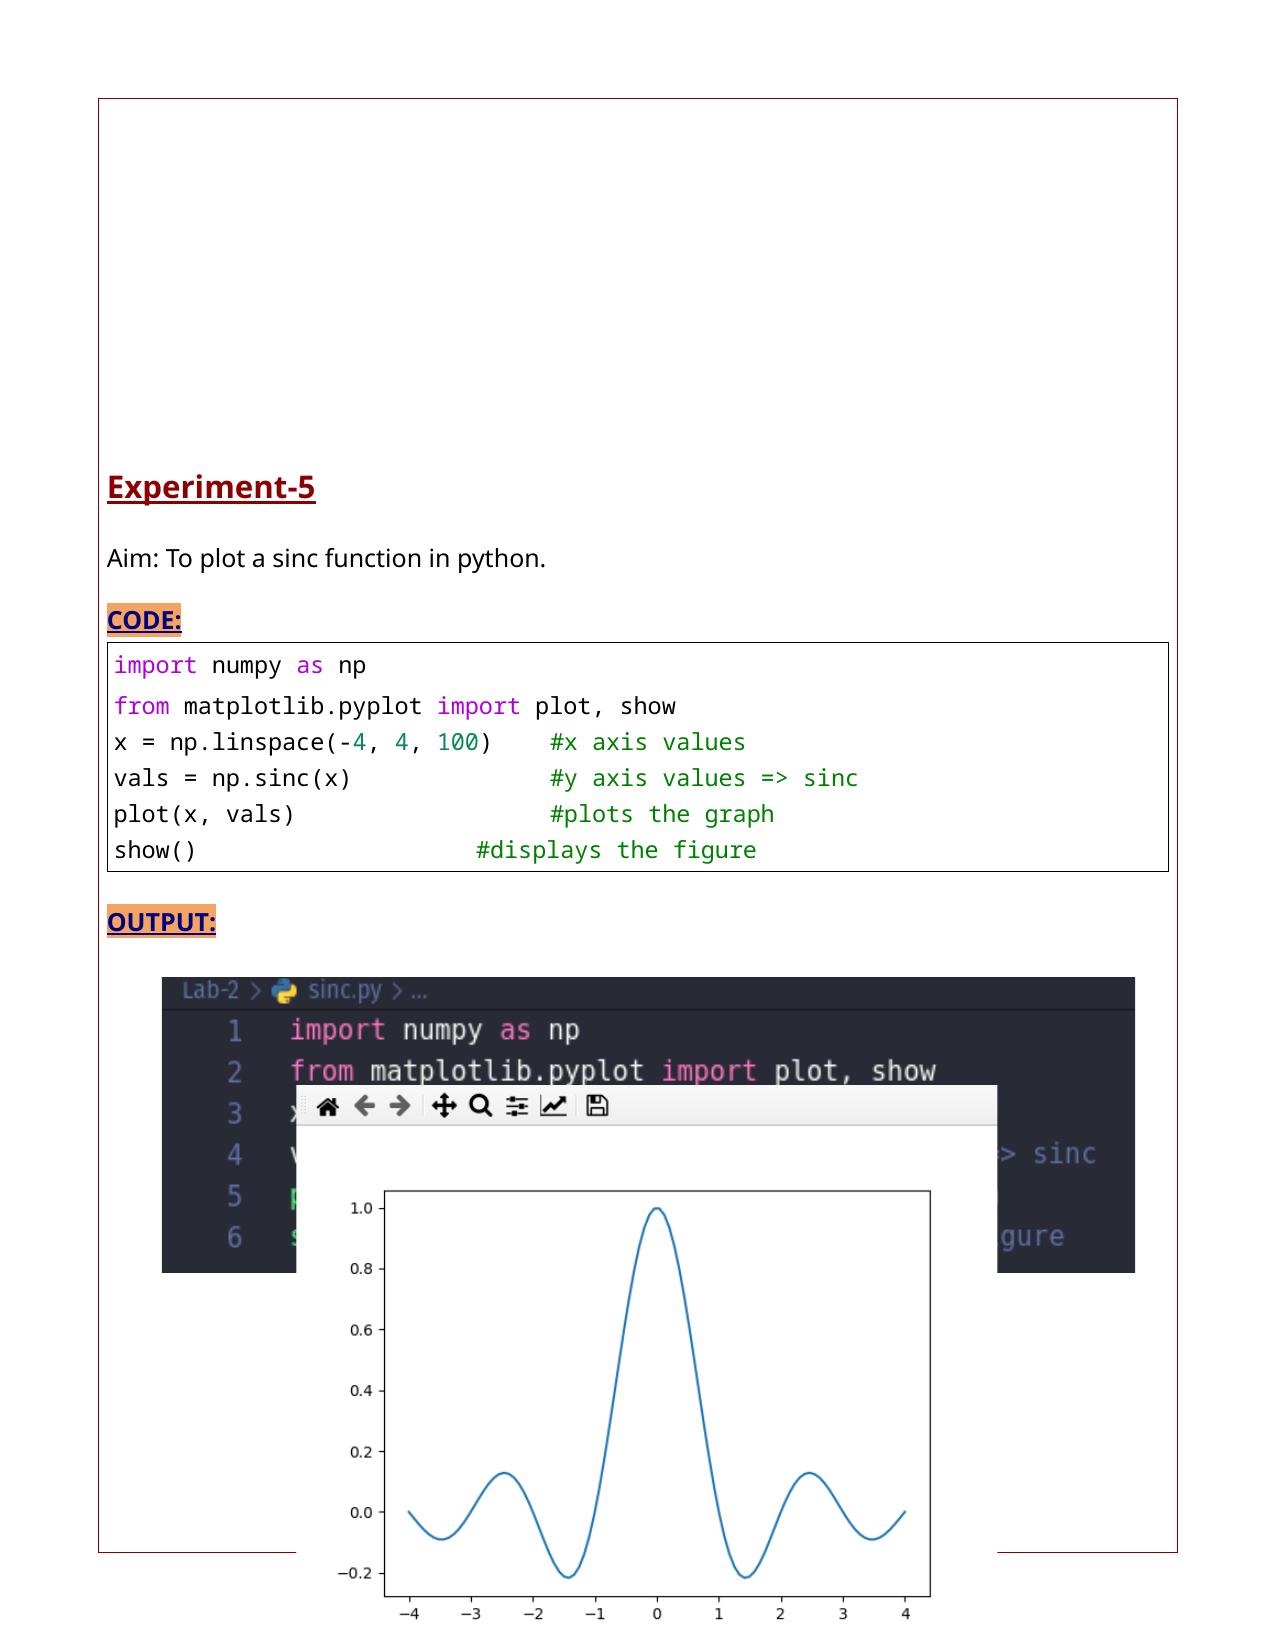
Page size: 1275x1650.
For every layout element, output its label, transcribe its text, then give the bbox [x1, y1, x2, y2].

text x = np.linspace(-4, 4, 100) #x axis values [108, 714, 1168, 750]
text OUTPUT: [107, 904, 1168, 938]
text from matplotlib.pyplot import plot, show [108, 678, 1168, 714]
text plot(x, vals) #plots the graph [108, 786, 1168, 822]
text Aim: To plot a sinc function in python. [107, 540, 1168, 574]
picture [161, 977, 1136, 1650]
text import numpy as np [108, 643, 1168, 678]
text Experiment-5 [107, 465, 1168, 508]
text CODE: [107, 603, 1168, 637]
text vals = np.sinc(x) #y axis values => sinc [108, 750, 1168, 786]
text show() #displays the figure [108, 822, 1168, 871]
